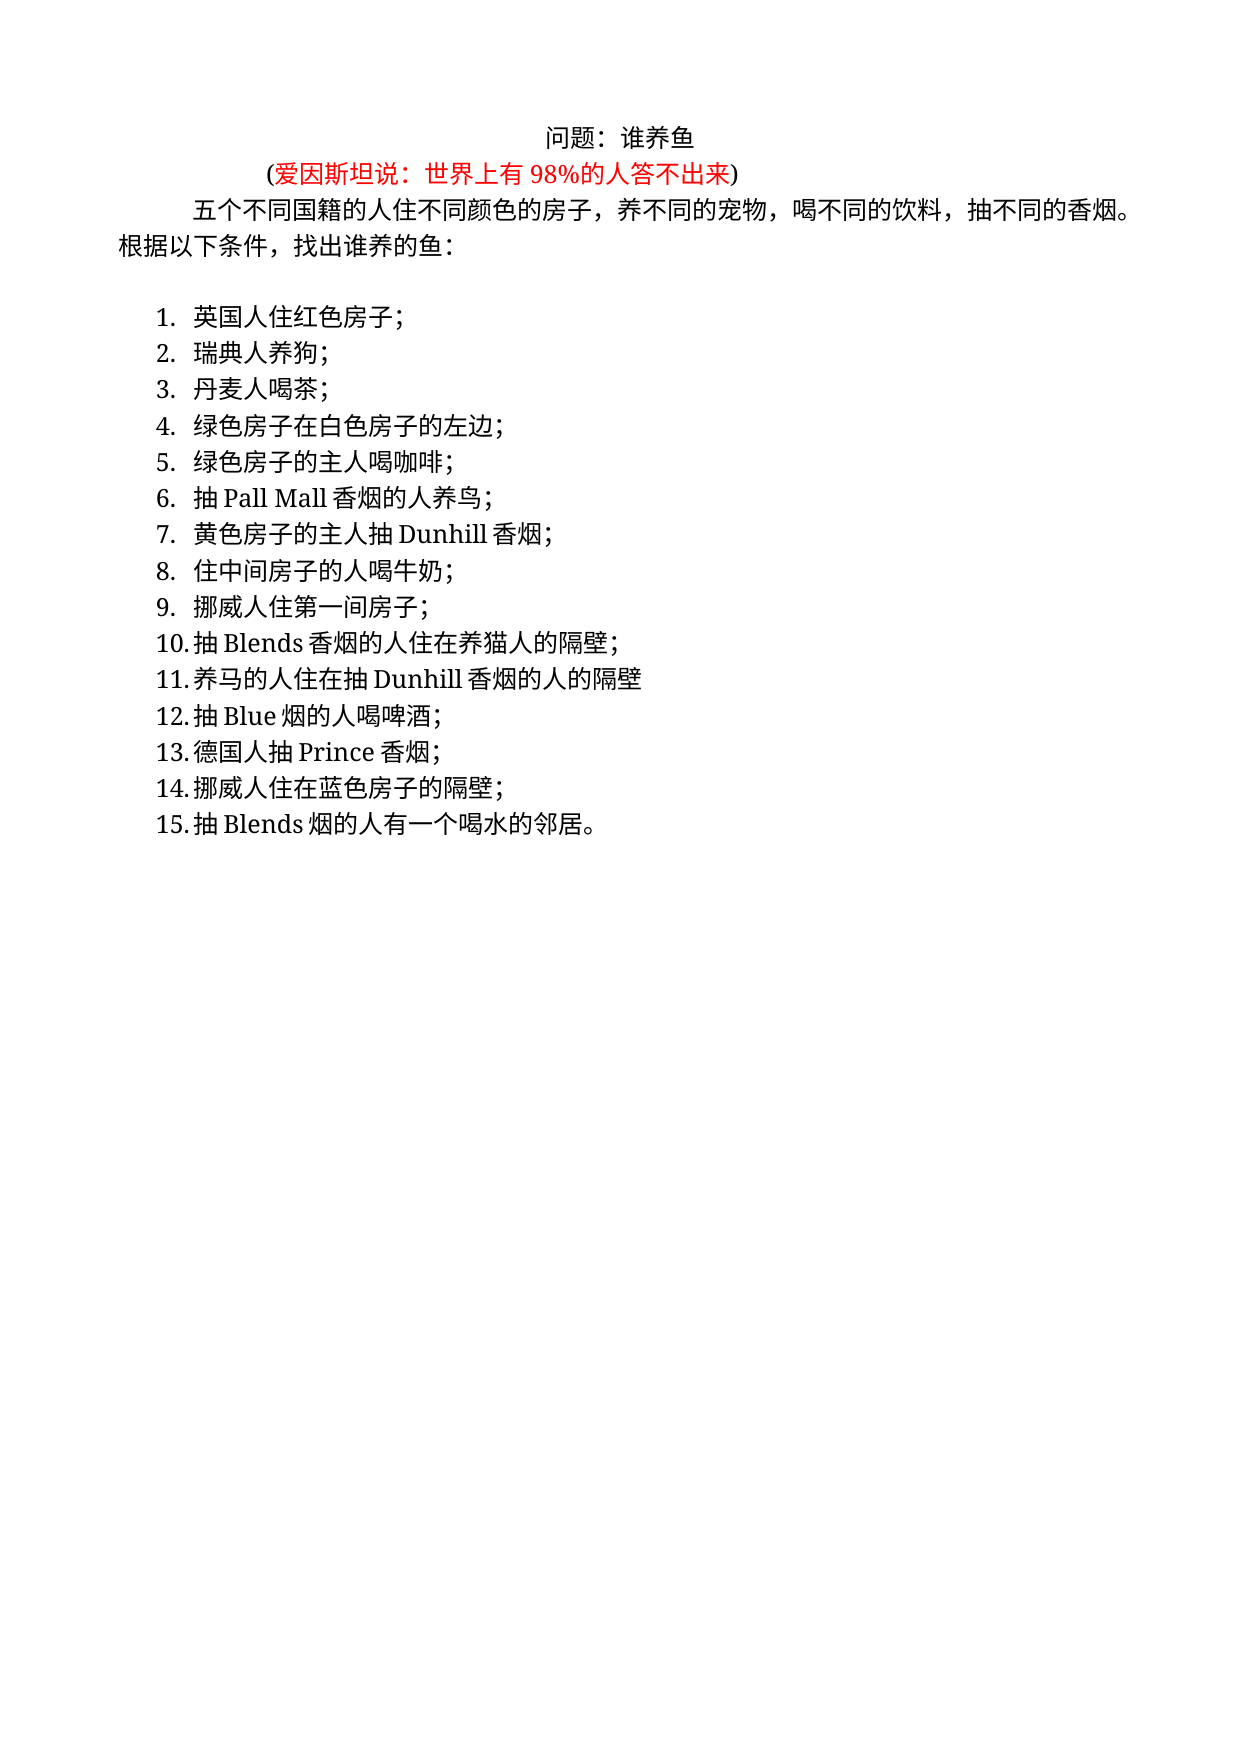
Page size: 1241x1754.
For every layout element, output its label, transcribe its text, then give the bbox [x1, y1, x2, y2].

list 黄色房子的主人抽Dunhill香烟； [156, 515, 1122, 551]
list 抽Pall Mall香烟的人养鸟； [156, 478, 1122, 515]
text 五个不同国籍的人住不同颜色的房子，养不同的宠物，喝不同的饮料，抽不同的香烟。根据以下条件，找出谁养的鱼： [118, 191, 1122, 263]
list 绿色房子在白色房子的左边； [156, 406, 1122, 442]
list 绿色房子的主人喝咖啡； [156, 442, 1122, 478]
list 住中间房子的人喝牛奶； [156, 551, 1122, 587]
list 英国人住红色房子； [156, 297, 1122, 333]
list 德国人抽Prince香烟； [156, 732, 1122, 768]
list 养马的人住在抽Dunhill香烟的人的隔壁 [156, 660, 1122, 696]
list 瑞典人养狗； [156, 333, 1122, 370]
list 抽Blends烟的人有一个喝水的邻居。 [156, 805, 1122, 841]
list 挪威人住在蓝色房子的隔壁； [156, 768, 1122, 805]
text 问题：谁养鱼 [118, 118, 1122, 154]
list 抽Blue烟的人喝啤酒； [156, 696, 1122, 732]
list 抽Blends香烟的人住在养猫人的隔壁； [156, 623, 1122, 660]
list 丹麦人喝茶； [156, 370, 1122, 406]
text (爱因斯坦说：世界上有98%的人答不出来) [118, 154, 1122, 191]
list 挪威人住第一间房子； [156, 587, 1122, 623]
